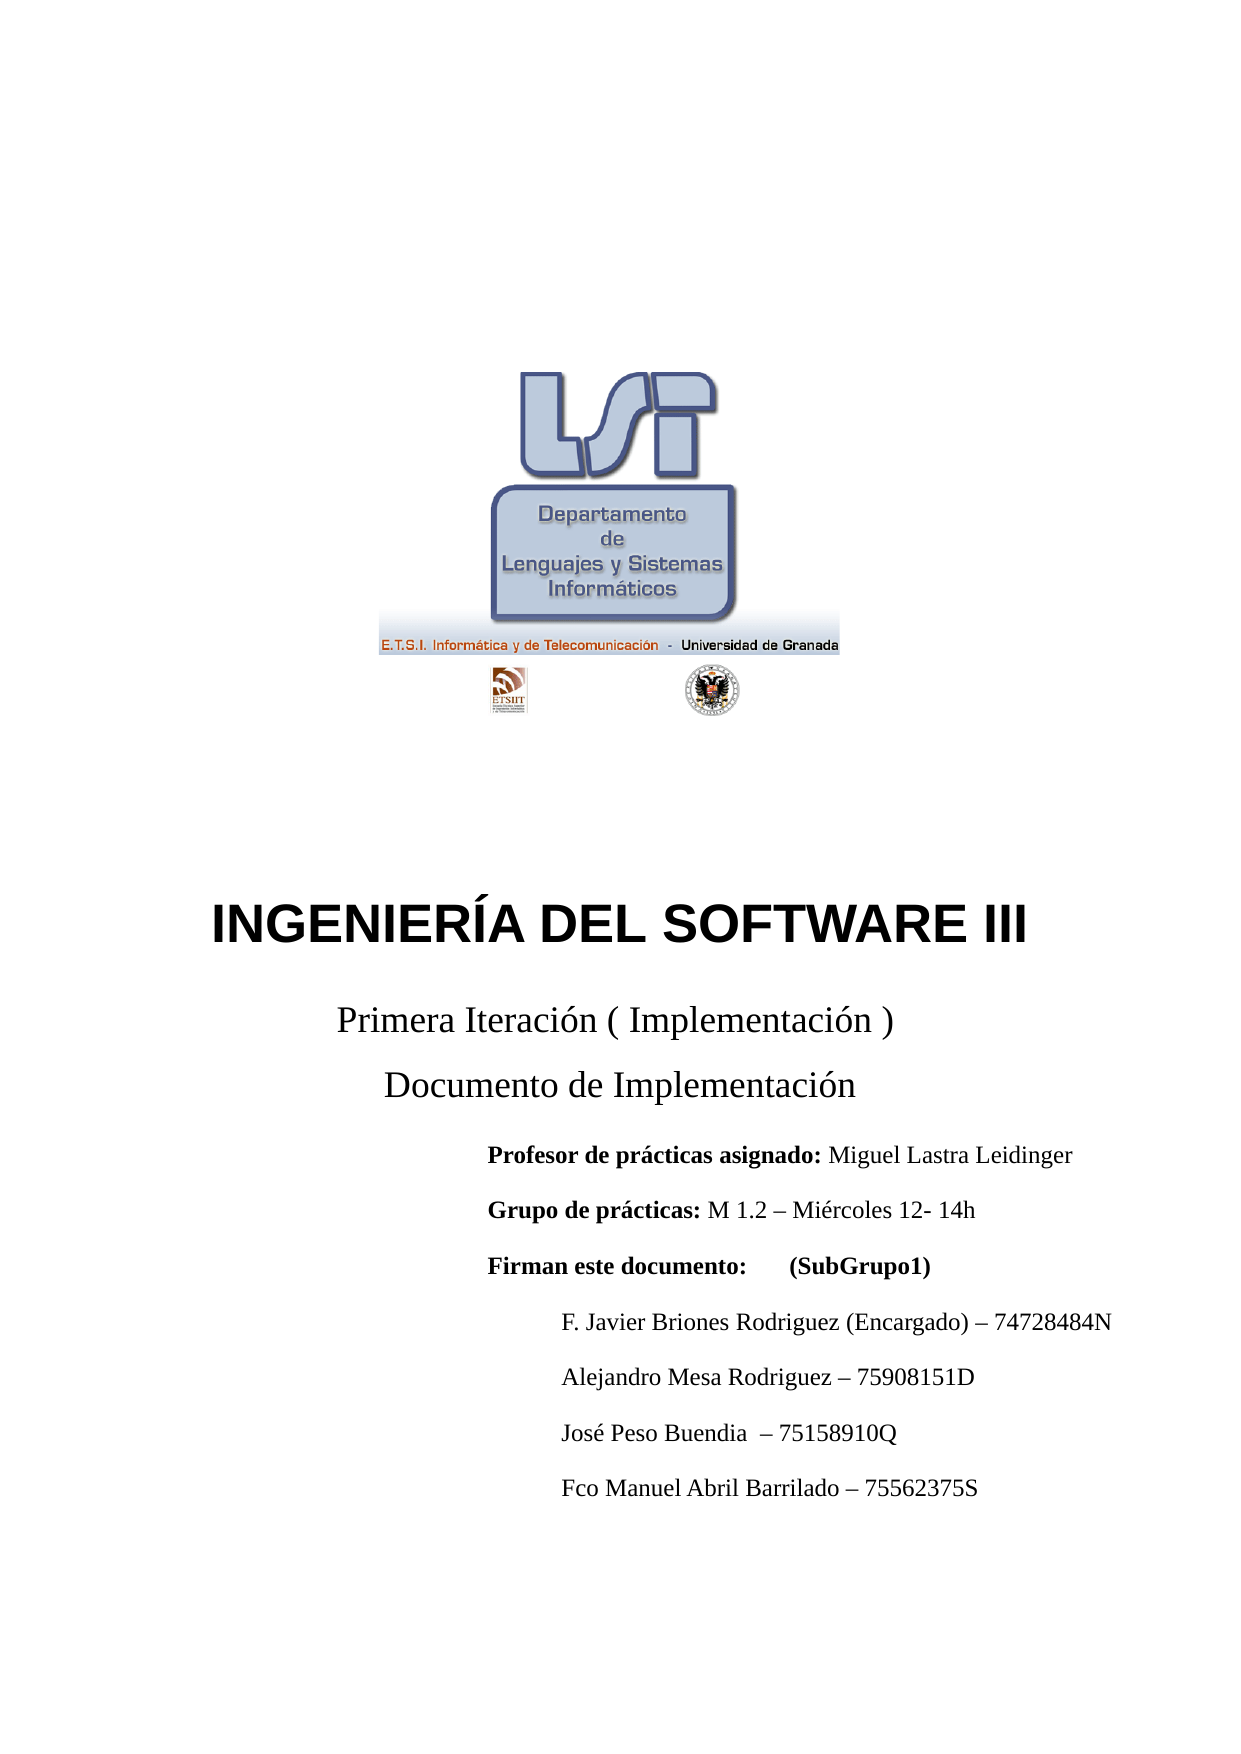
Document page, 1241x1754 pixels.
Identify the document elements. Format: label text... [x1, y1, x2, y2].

text F. Javier Briones Rodriguez (Encargado) – 74728484N [118, 1307, 1122, 1335]
text Alejandro Mesa Rodriguez – 75908151D [118, 1362, 1122, 1391]
text Primera Iteración ( Implementación ) Documento de Implementación [118, 998, 1122, 1106]
subtitle INGENIERÍA DEL SOFTWARE III [118, 892, 1122, 954]
text Profesor de prácticas asignado: Miguel Lastra Leidinger [118, 1140, 1122, 1168]
text José Peso Buendia – 75158910Q [118, 1418, 1122, 1447]
text Grupo de prácticas: M 1.2 – Miércoles 12- 14h [118, 1195, 1122, 1224]
text Fco Manuel Abril Barrilado – 75562375S [118, 1473, 1122, 1502]
text Firman este documento: (SubGrupo1) [118, 1251, 1122, 1280]
